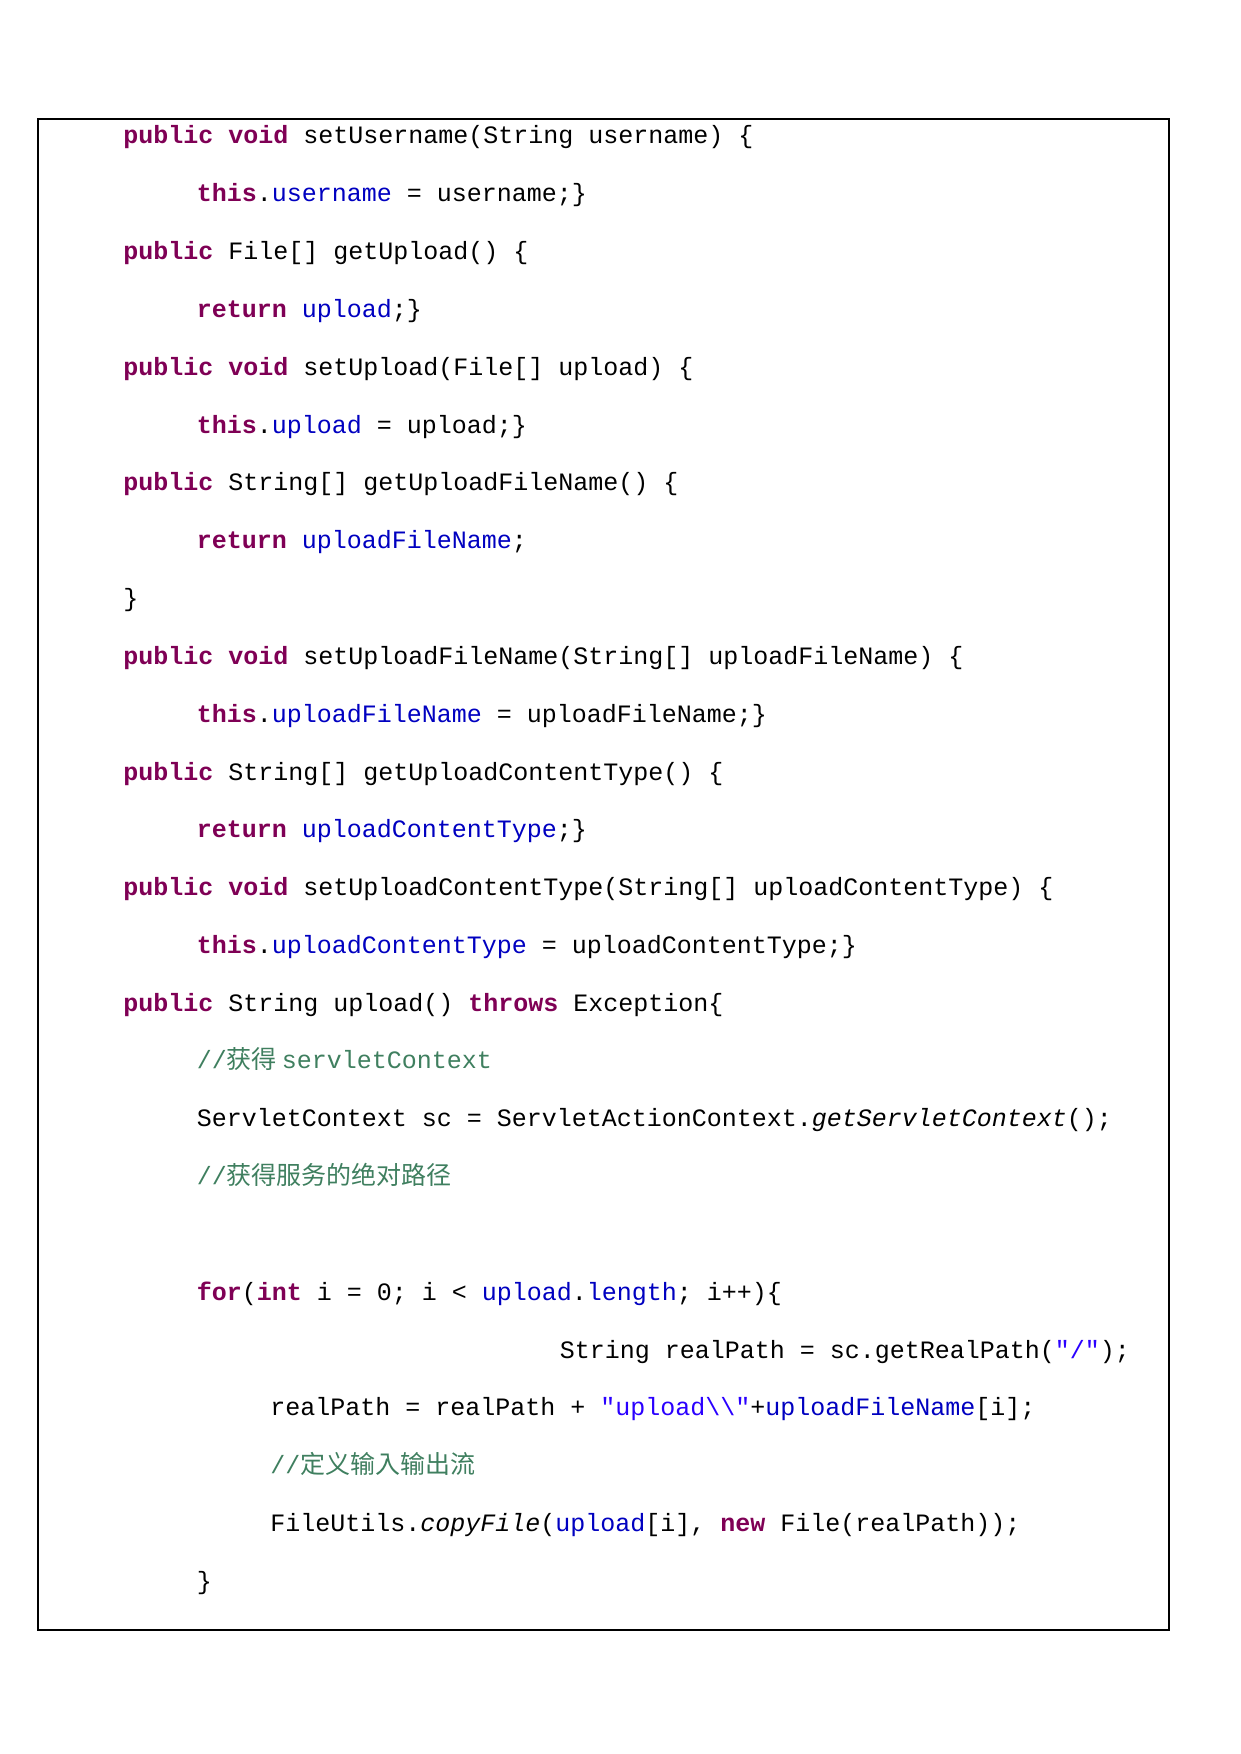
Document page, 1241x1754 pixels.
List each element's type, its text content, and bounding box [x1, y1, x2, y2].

table_header public void setUsername(String username) { this.username = username;} public File[] getUpload() { return upload;} public void setUpload(File[] upload) { this.upload = upload;} public String[] getUploadFileName() { return uploadFileName; } public void setUploadFileName(String[] uploadFileName) { this.uploadFileName = uploadFileName;} public String[] getUploadContentType() { return uploadContentType;} public void setUploadContentType(String[] uploadContentType) { this.uploadContentType = uploadContentType;} public String upload() throws Exception{ //获得servletContext ServletContext sc = ServletActionContext.getServletContext(); //获得服务的绝对路径 for(int i = 0; i < upload.length; i++){ String realPath = sc.getRealPath("/"); realPath = realPath + "upload\\"+uploadFileName[i]; //定义输入输出流 FileUtils.copyFile(upload[i], new File(realPath)); } [39, 120, 1168, 1629]
